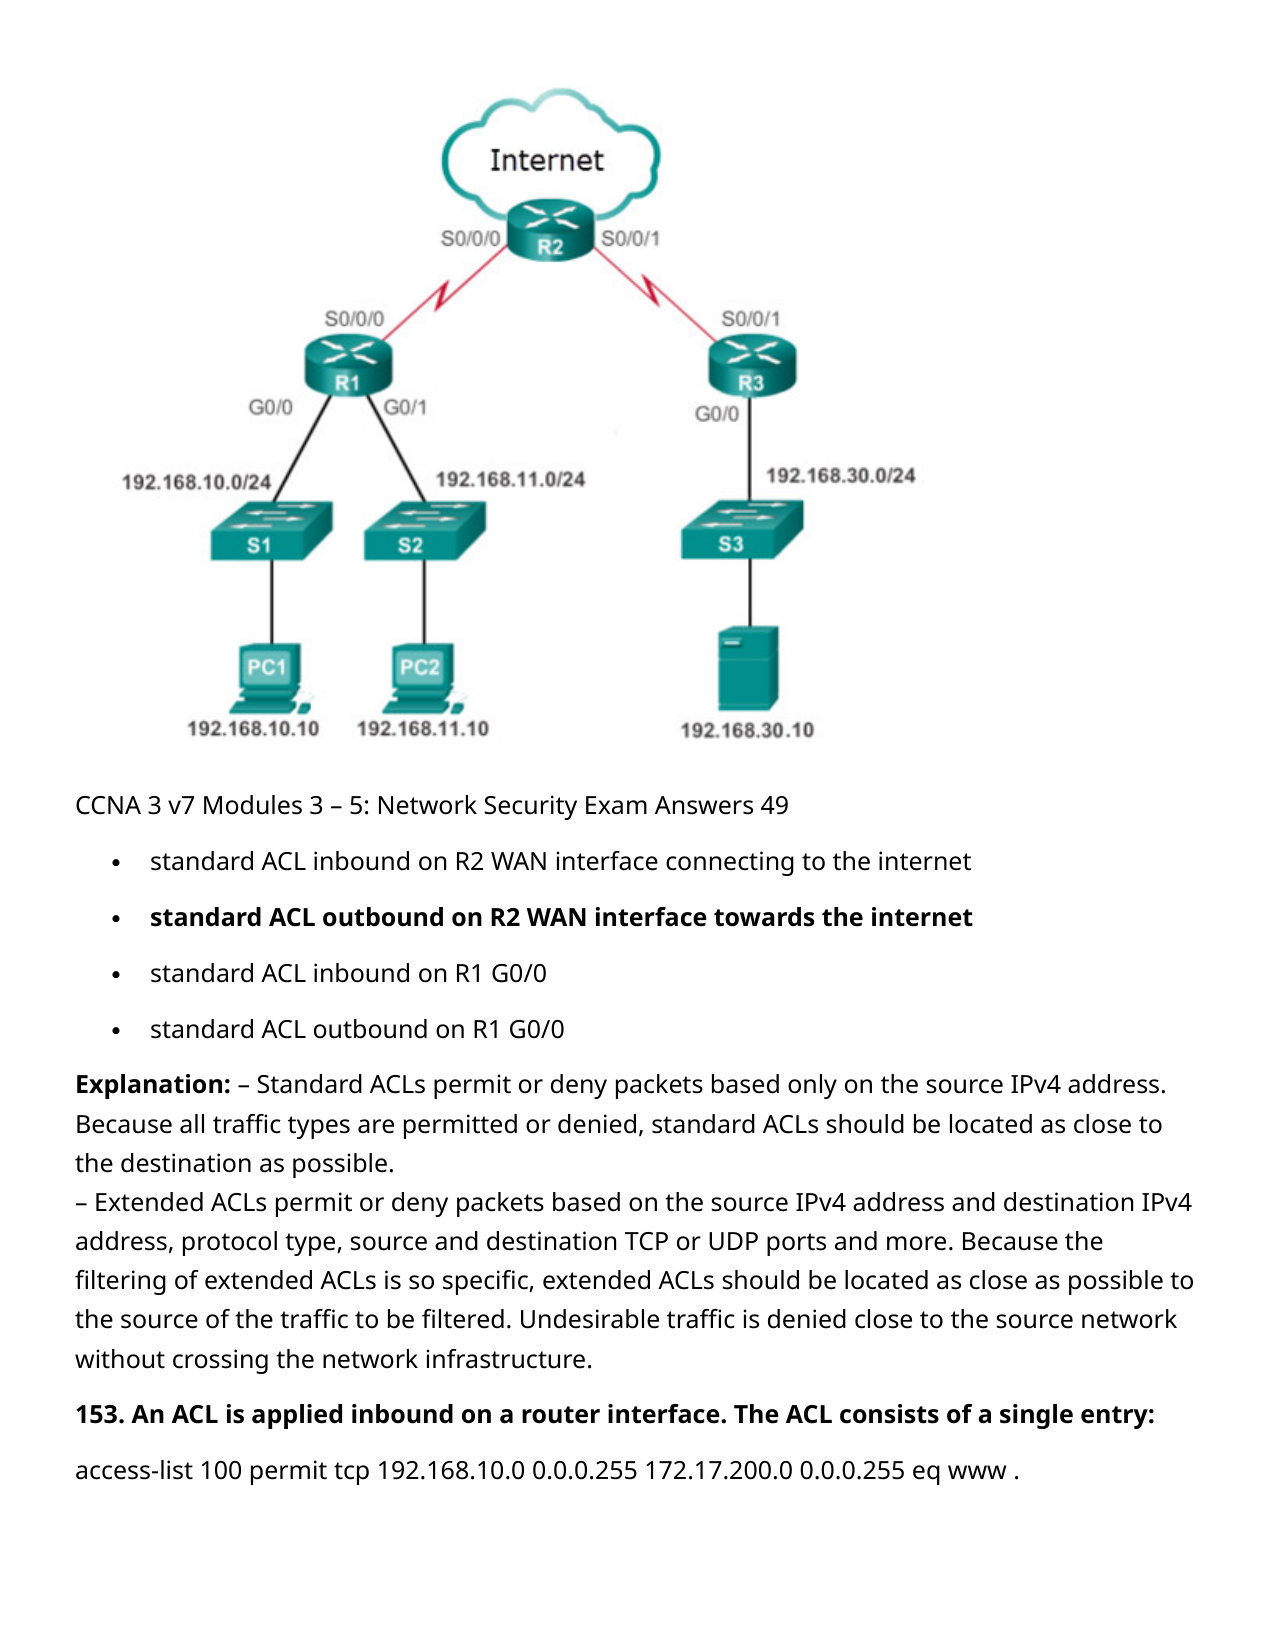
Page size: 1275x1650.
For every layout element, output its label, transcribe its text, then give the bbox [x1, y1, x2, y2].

list standard ACL outbound on R2 WAN interface towards the internet [112, 900, 1200, 934]
list standard ACL inbound on R2 WAN interface connecting to the internet [112, 844, 1200, 878]
text 153. An ACL is applied inbound on a router interface. The ACL consists of a single entry: [75, 1397, 1200, 1431]
list standard ACL outbound on R1 G0/0 [112, 1011, 1200, 1045]
list standard ACL inbound on R1 G0/0 [112, 956, 1200, 989]
text Explanation: – Standard ACLs permit or deny packets based only on the source IPv4 address. Because all traffic types are permitted or denied, standard ACLs should be located as close to the destination as possible. – Extended ACLs permit or deny packets based on the source IPv4 address and destination IPv4 address, protocol type, source and destination TCP or UDP ports and more. Because the filtering of extended ACLs is so specific, extended ACLs should be located as close as possible to the source of the traffic to be filtered. Undesirable traffic is denied close to the source network without crossing the network infrastructure. [75, 1067, 1200, 1375]
text CCNA 3 v7 Modules 3 – 5: Network Security Exam Answers 49 [75, 788, 1200, 822]
text access-list 100 permit tcp 192.168.10.0 0.0.0.255 172.17.200.0 0.0.0.255 eq www . [75, 1453, 1200, 1487]
